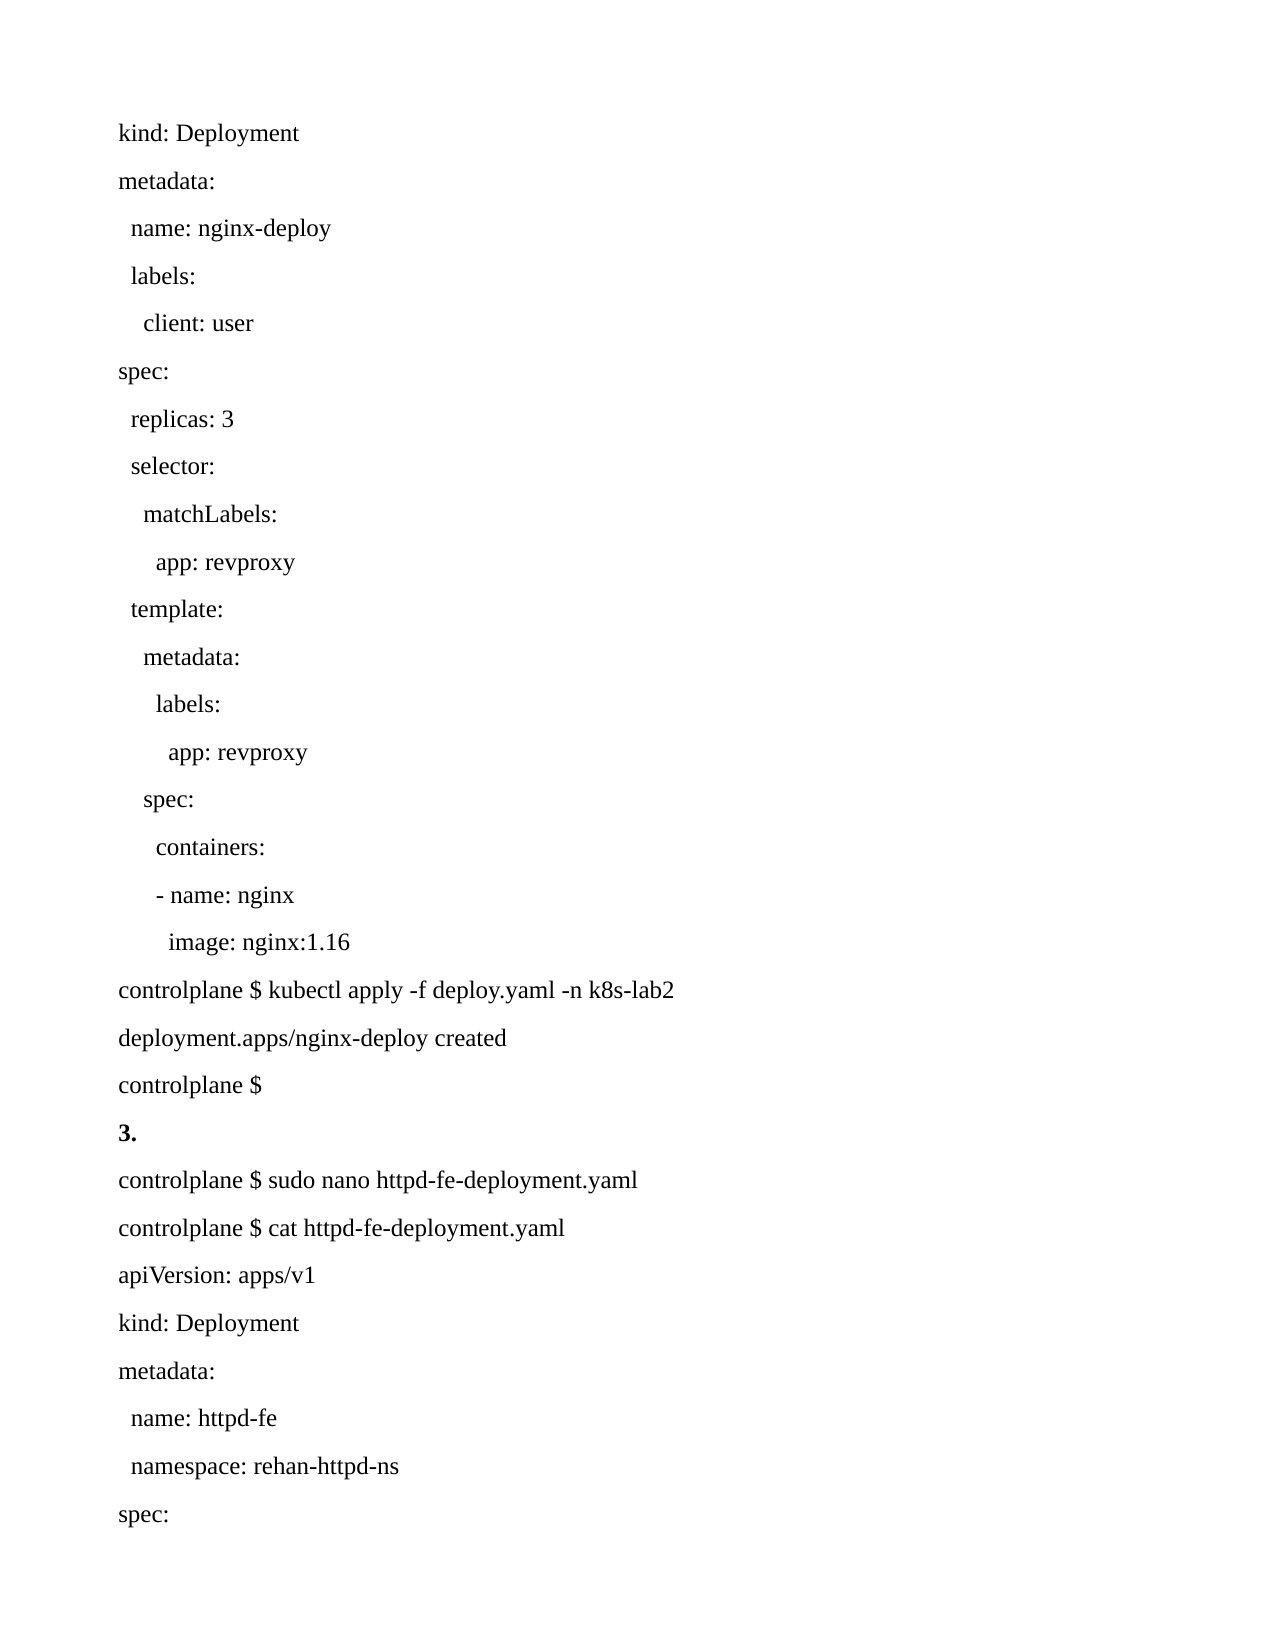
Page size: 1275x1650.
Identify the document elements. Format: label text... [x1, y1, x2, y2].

text containers: [118, 832, 1157, 861]
text deployment.apps/nginx-deploy created [118, 1023, 1157, 1051]
text image: nginx:1.16 [118, 927, 1157, 956]
text labels: [118, 689, 1157, 718]
text spec: [118, 1499, 1157, 1527]
text name: httpd-fe [118, 1403, 1157, 1432]
text metadata: [118, 166, 1157, 194]
text - name: nginx [118, 880, 1157, 908]
text controlplane $ kubectl apply -f deploy.yaml -n k8s-lab2 [118, 975, 1157, 1004]
text kind: Deployment [118, 1308, 1157, 1337]
text spec: [118, 784, 1157, 813]
text labels: [118, 261, 1157, 290]
text app: revproxy [118, 547, 1157, 575]
text client: user [118, 308, 1157, 337]
text controlplane $ sudo nano httpd-fe-deployment.yaml [118, 1165, 1157, 1194]
text spec: [118, 356, 1157, 385]
text kind: Deployment [118, 118, 1157, 147]
text name: nginx-deploy [118, 213, 1157, 242]
text selector: [118, 451, 1157, 480]
text metadata: [118, 1356, 1157, 1384]
text apiVersion: apps/v1 [118, 1261, 1157, 1289]
text metadata: [118, 642, 1157, 671]
text app: revproxy [118, 737, 1157, 766]
text 3. [118, 1118, 1157, 1147]
text replicas: 3 [118, 404, 1157, 432]
text namespace: rehan-httpd-ns [118, 1451, 1157, 1480]
text controlplane $ cat httpd-fe-deployment.yaml [118, 1213, 1157, 1242]
text controlplane $ [118, 1070, 1157, 1099]
text matchLabels: [118, 499, 1157, 528]
text template: [118, 594, 1157, 623]
